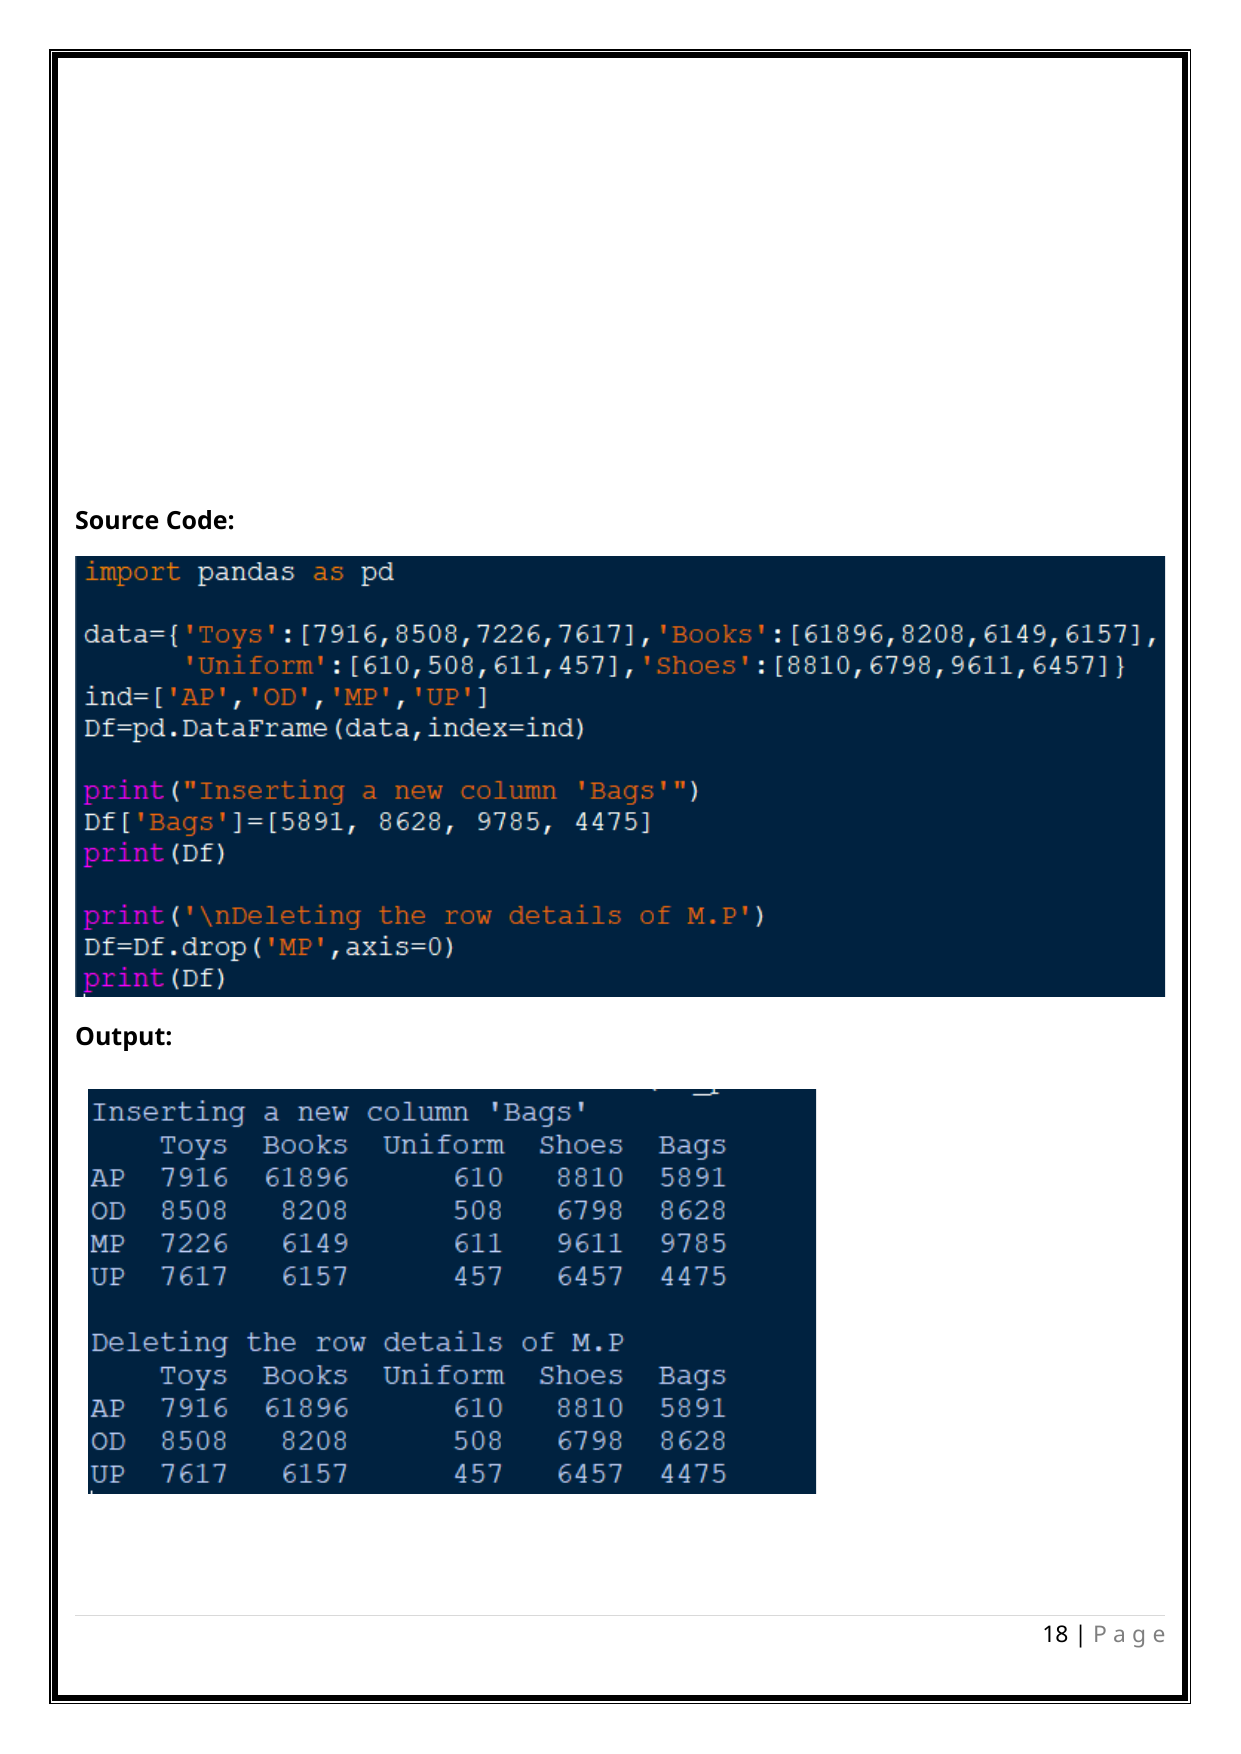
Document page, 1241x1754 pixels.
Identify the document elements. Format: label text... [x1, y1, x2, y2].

text Output: [75, 997, 1165, 1053]
picture [75, 556, 1166, 997]
text Source Code: [75, 502, 1165, 537]
picture [88, 1089, 817, 1494]
